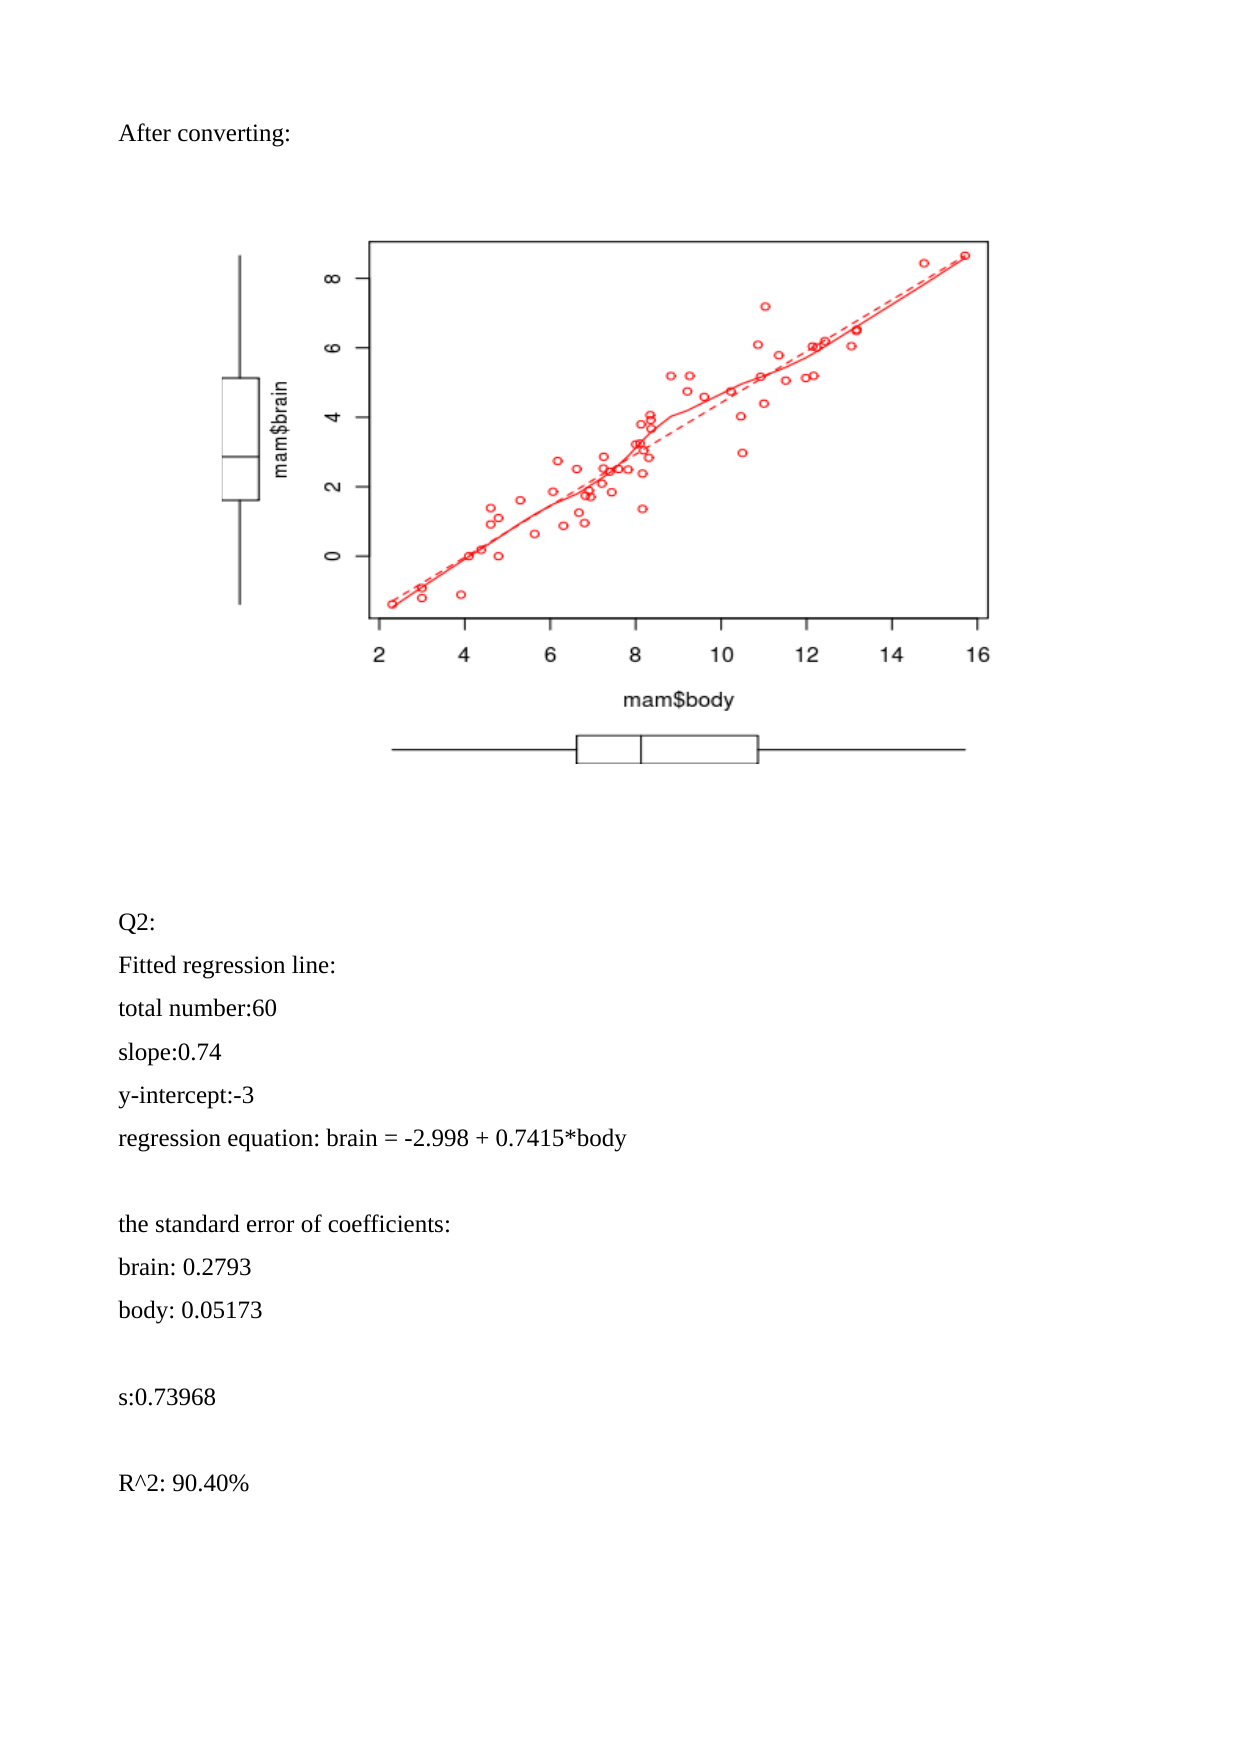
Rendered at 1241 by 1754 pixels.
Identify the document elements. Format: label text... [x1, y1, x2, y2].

text Q2: [118, 907, 1122, 936]
text body: 0.05173 [118, 1295, 1122, 1324]
text Fitted regression line: [118, 950, 1122, 979]
text brain: 0.2793 [118, 1252, 1122, 1281]
text After converting: [118, 118, 1122, 147]
text regression equation: brain = -2.998 + 0.7415*body [118, 1123, 1122, 1152]
text slope:0.74 [118, 1037, 1122, 1065]
text R^2: 90.40% [118, 1468, 1122, 1497]
text the standard error of coefficients: [118, 1209, 1122, 1238]
text y-intercept:-3 [118, 1080, 1122, 1108]
text s:0.73968 [118, 1382, 1122, 1410]
picture [221, 165, 1019, 764]
text total number:60 [118, 993, 1122, 1022]
